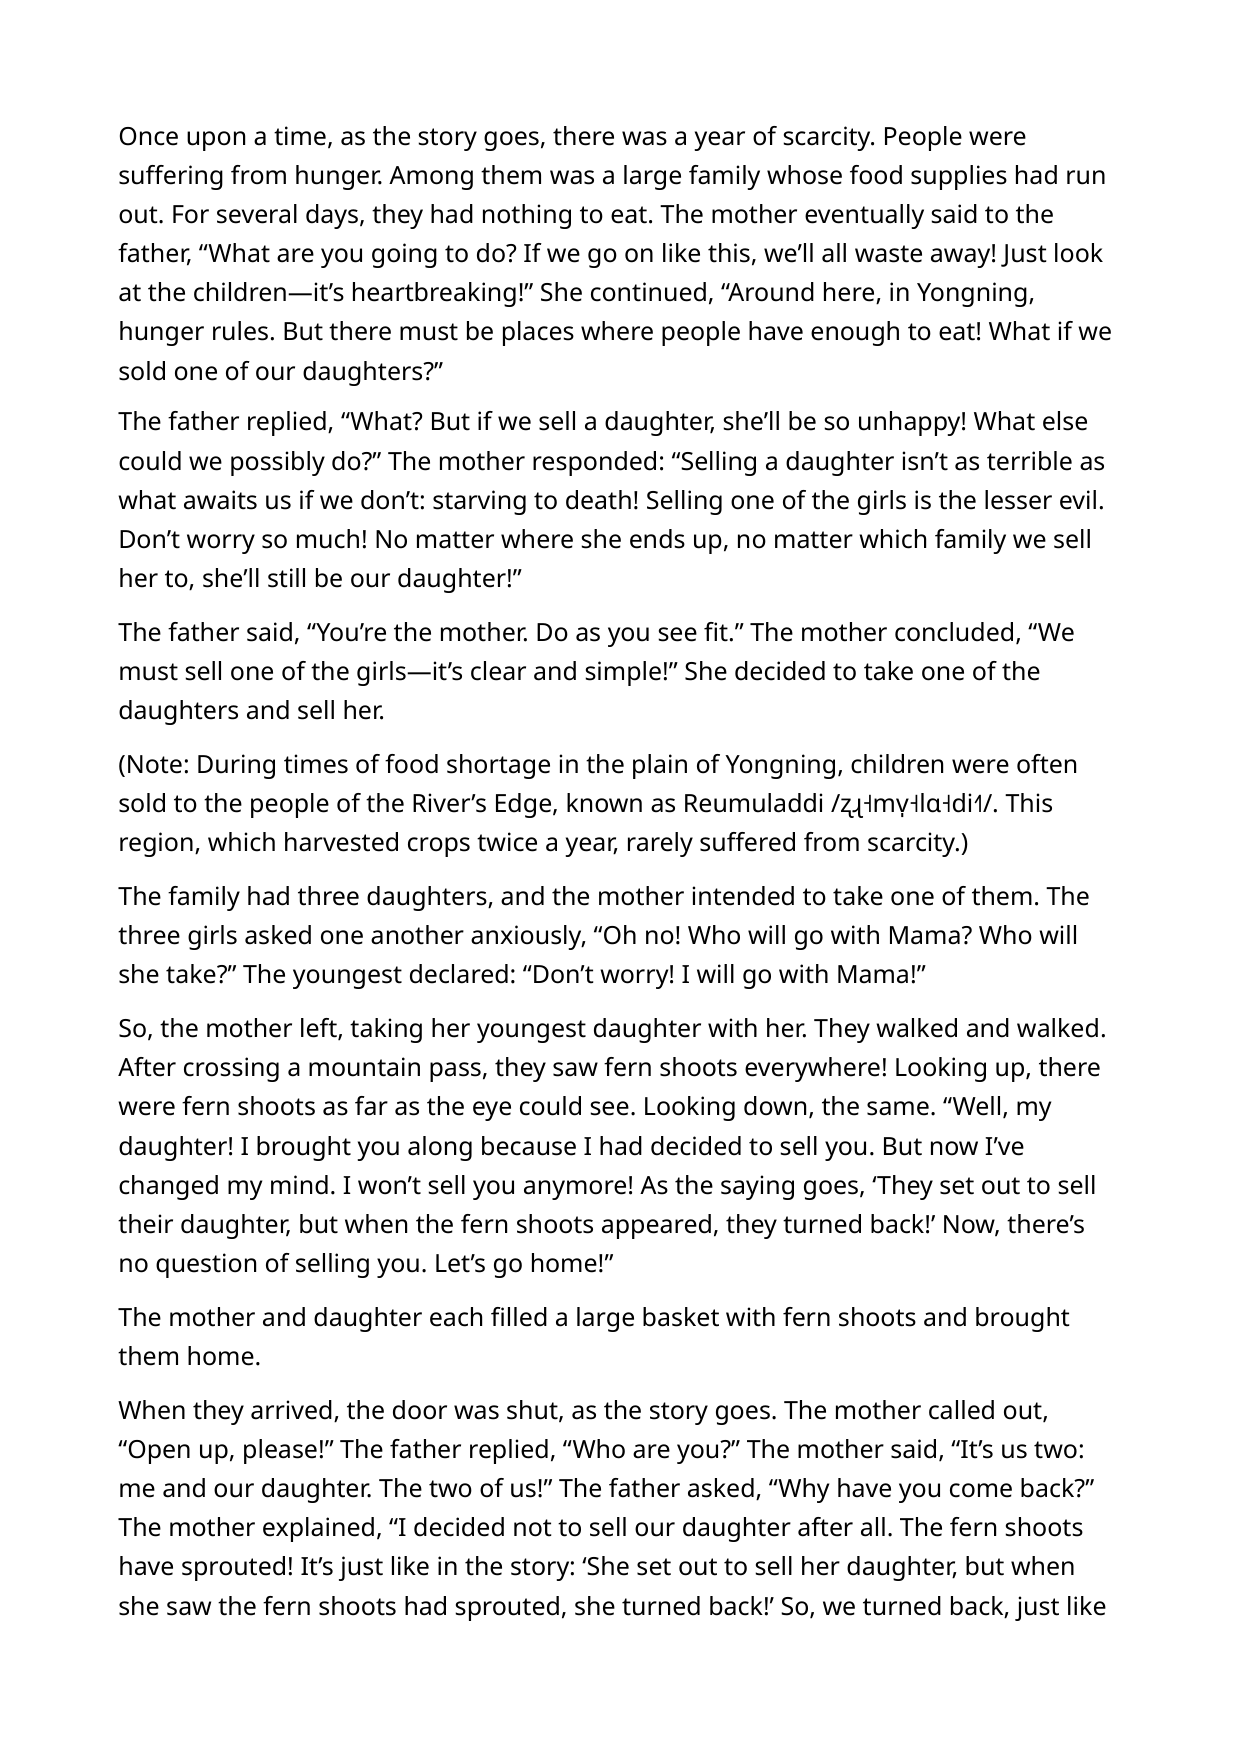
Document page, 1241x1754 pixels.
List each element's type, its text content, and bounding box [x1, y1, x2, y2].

text The father replied, “What? But if we sell a daughter, she’ll be so unhappy! What else could we possibly do?” The mother responded: “Selling a daughter isn’t as terrible as what awaits us if we don’t: starving to death! Selling one of the girls is the lesser evil. Don’t worry so much! No matter where she ends up, no matter which family we sell her to, she’ll still be our daughter!” [118, 404, 1122, 595]
text The mother and daughter each filled a large basket with fern shoots and brought them home. [118, 1299, 1122, 1373]
text The father said, “You’re the mother. Do as you see fit.” The mother concluded, “We must sell one of the girls—it’s clear and simple!” She decided to take one of the daughters and sell her. [118, 614, 1122, 727]
text When they arrived, the door was shut, as the story goes. The mother called out, “Open up, please!” The father replied, “Who are you?” The mother said, “It’s us two: me and our daughter. The two of us!” The father asked, “Why have you come back?” The mother explained, “I decided not to sell our daughter after all. The fern shoots have sprouted! It’s just like in the story: ‘She set out to sell her daughter, but when she saw the fern shoots had sprouted, she turned back!’ So, we turned back, just like [118, 1392, 1122, 1622]
text Once upon a time, as the story goes, there was a year of scarcity. People were suffering from hunger. Among them was a large family whose food supplies had run out. For several days, they had nothing to eat. The mother eventually said to the father, “What are you going to do? If we go on like this, we’ll all waste away! Just look at the children—it’s heartbreaking!” She continued, “Around here, in Yongning, hunger rules. But there must be places where people have enough to eat! What if we sold one of our daughters?” [118, 118, 1122, 387]
text The family had three daughters, and the mother intended to take one of them. The three girls asked one another anxiously, “Oh no! Who will go with Mama? Who will she take?” The youngest declared: “Don’t worry! I will go with Mama!” [118, 879, 1122, 991]
text So, the mother left, taking her youngest daughter with her. They walked and walked. After crossing a mountain pass, they saw fern shoots everywhere! Looking up, there were fern shoots as far as the eye could see. Looking down, the same. “Well, my daughter! I brought you along because I had decided to sell you. But now I’ve changed my mind. I won’t sell you anymore! As the saying goes, ‘They set out to sell their daughter, but when the fern shoots appeared, they turned back!’ Now, there’s no question of selling you. Let’s go home!” [118, 1011, 1122, 1280]
text (Note: During times of food shortage in the plain of Yongning, children were often sold to the people of the River’s Edge, known as Reumuladdi /ʐɻ˧mv̩˧lɑ˧di˧˥/. This region, which harvested crops twice a year, rarely suffered from scarcity.) [118, 747, 1122, 859]
